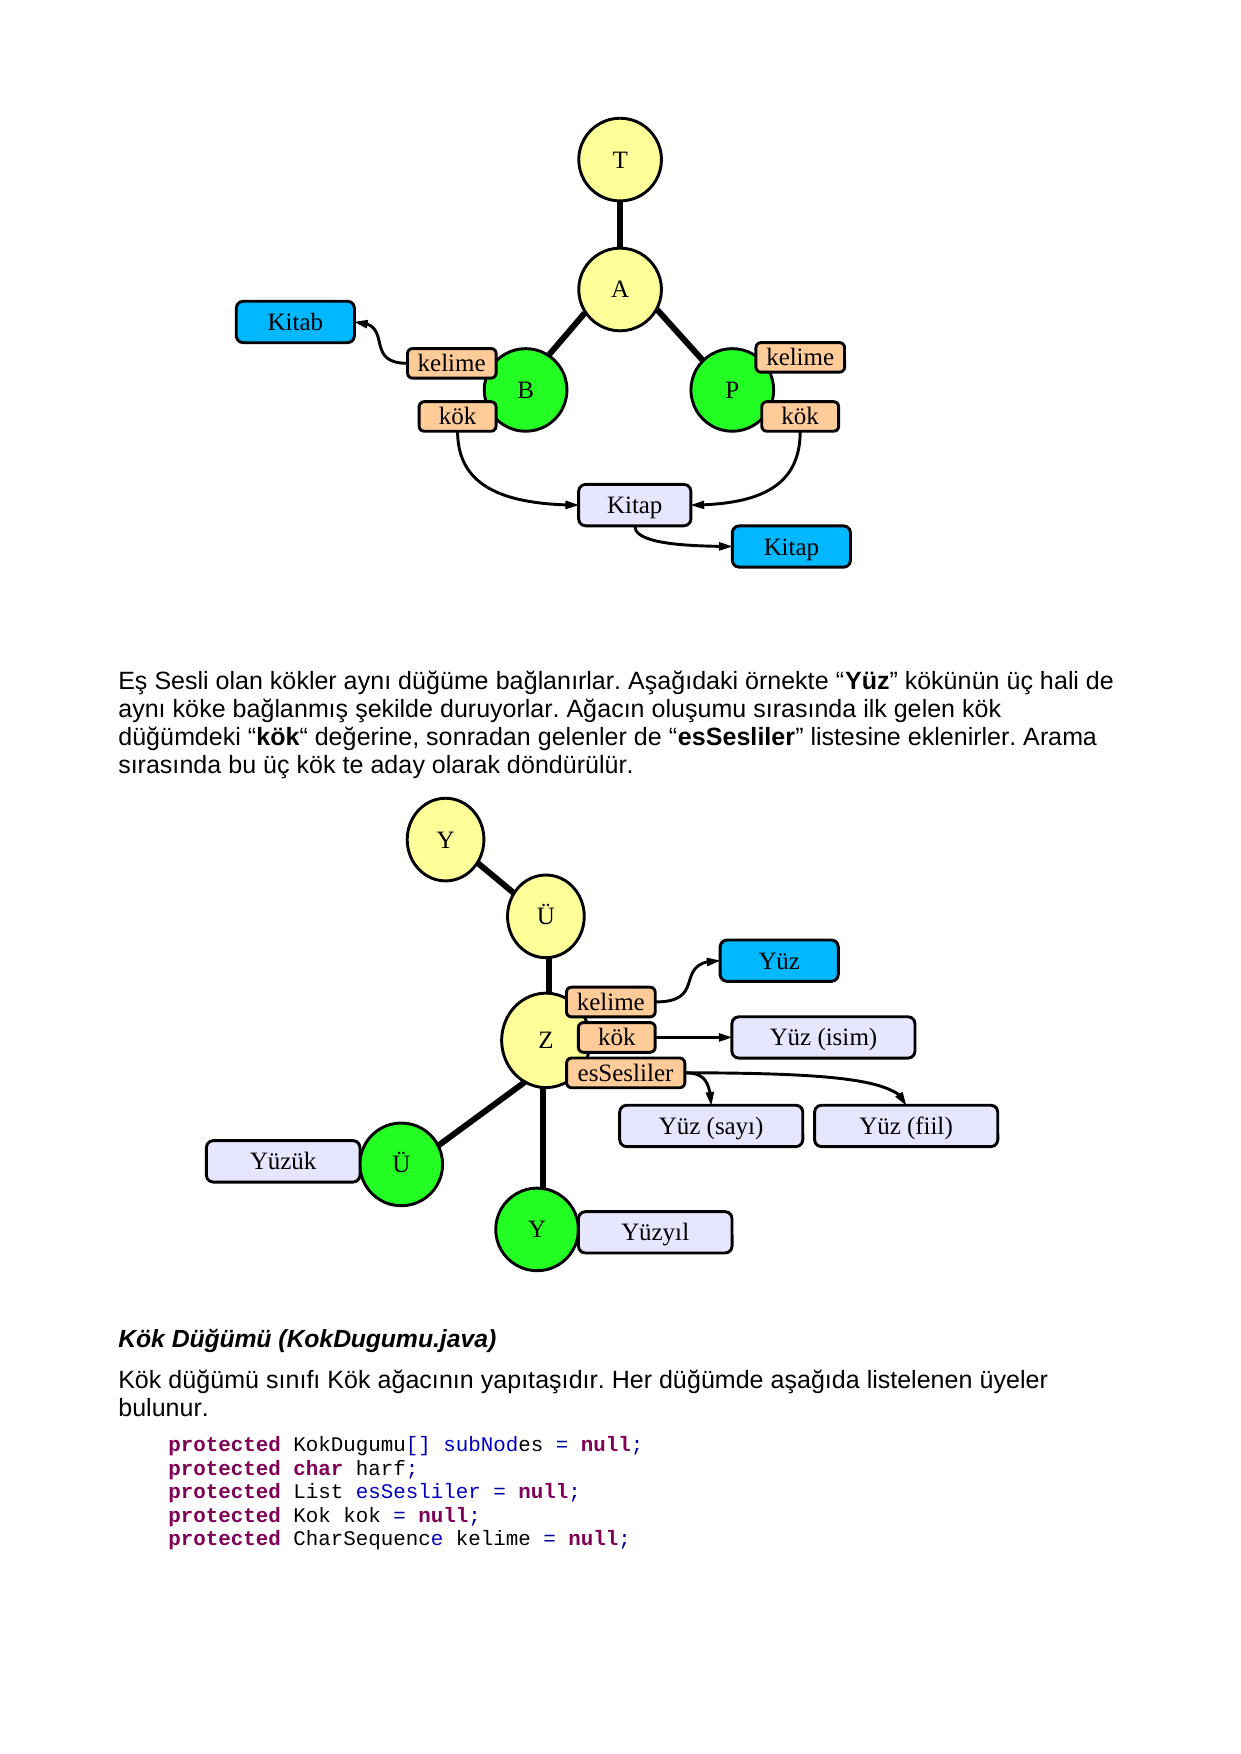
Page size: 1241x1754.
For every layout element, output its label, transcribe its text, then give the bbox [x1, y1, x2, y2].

text Eş Sesli olan kökler aynı düğüme bağlanırlar. Aşağıdaki örnekte “Yüz” kökünün üç hali de aynı köke bağlanmış şekilde duruyorlar. Ağacın oluşumu sırasında ilk gelen kök düğümdeki “kök“ değerine, sonradan gelenler de “esSesliler” listesine eklenirler. Arama sırasında bu üç kök te aday olarak döndürülür. [118, 667, 1122, 779]
text Kök düğümü sınıfı Kök ağacının yapıtaşıdır. Her düğümde aşağıda listelenen üyeler bulunur. [118, 1366, 1122, 1422]
text protected KokDugumu[] subNodes = null; [118, 1434, 1122, 1458]
text protected char harf; [118, 1458, 1122, 1481]
text protected CharSequence kelime = null; [118, 1528, 1122, 1552]
subtitle Kök Düğümü (KokDugumu.java) [118, 1325, 1122, 1353]
text protected Kok kok = null; [118, 1505, 1122, 1528]
text protected List esSesliler = null; [118, 1481, 1122, 1505]
